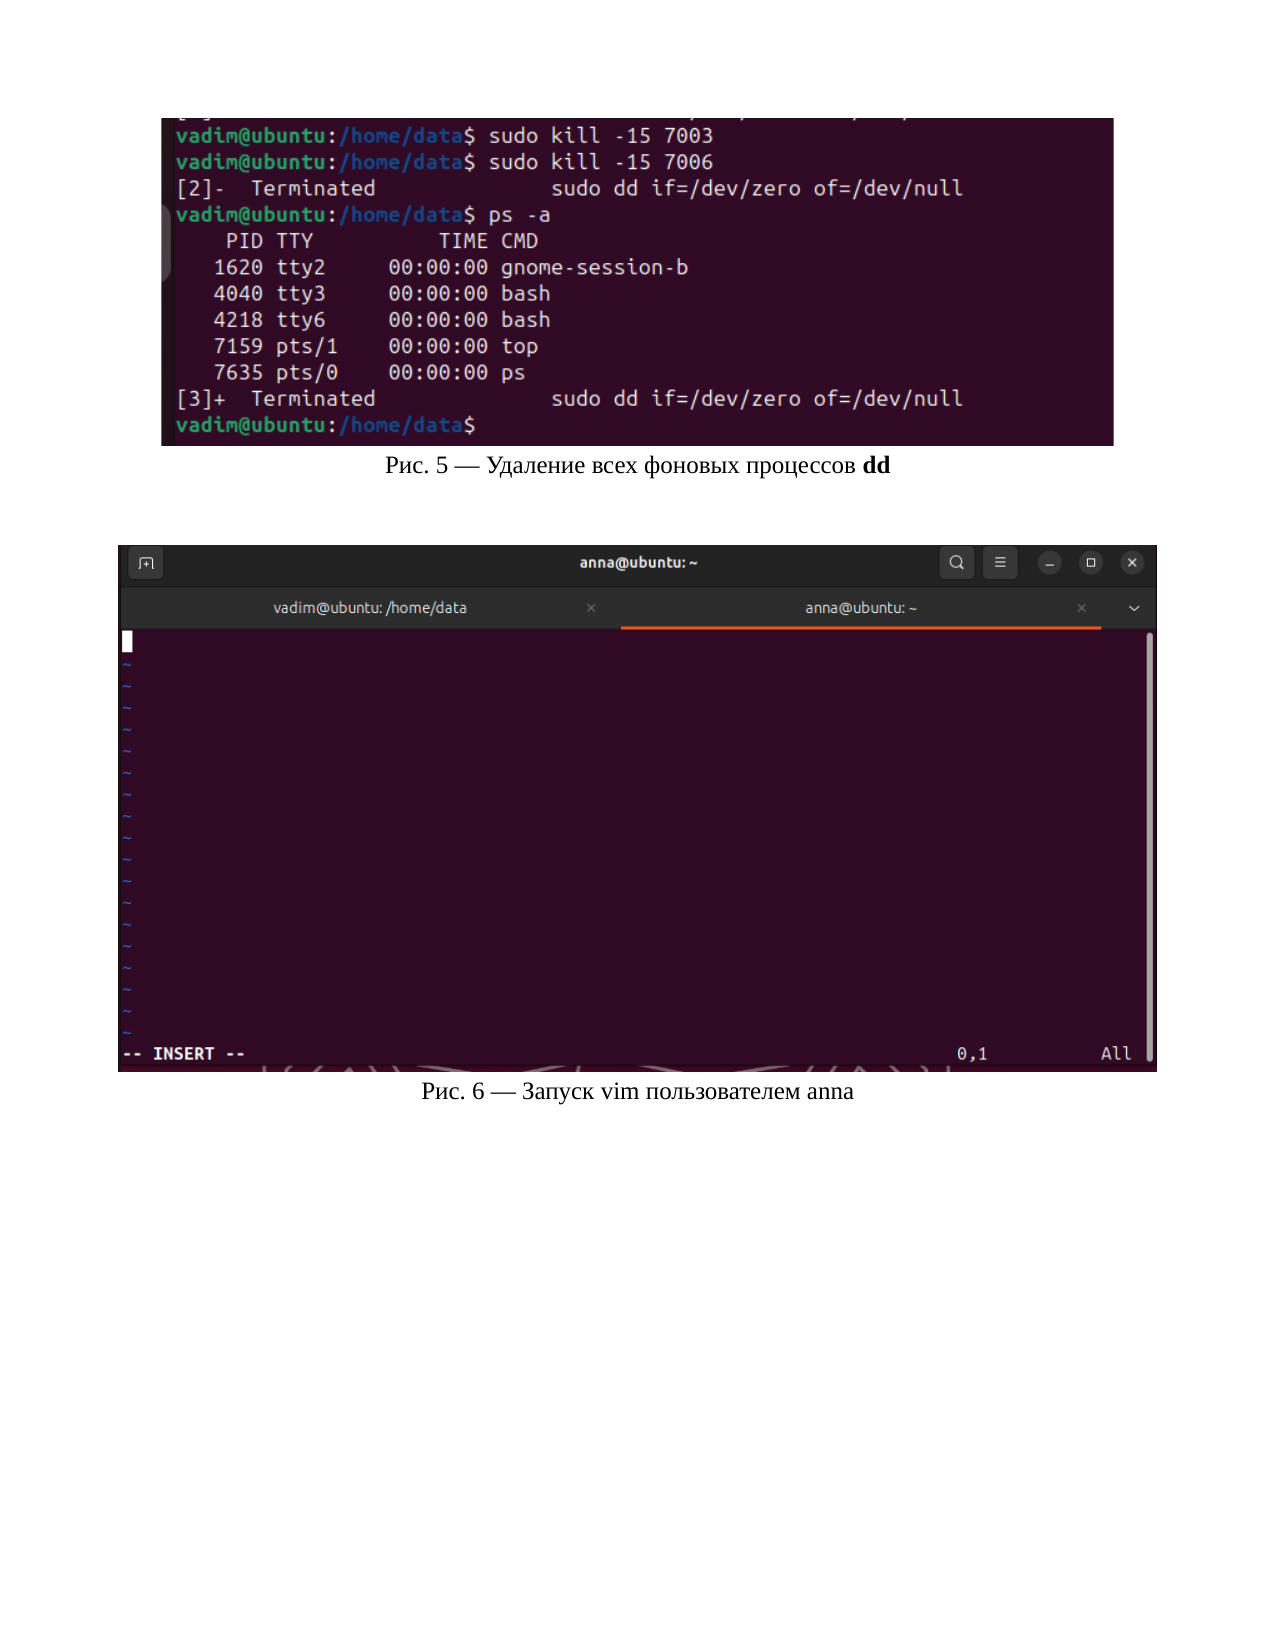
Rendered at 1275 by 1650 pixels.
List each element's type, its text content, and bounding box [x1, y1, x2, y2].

picture [118, 545, 1157, 1072]
picture [161, 118, 1114, 446]
text Рис. 6 — Запуск vim пользователем anna [118, 1072, 1157, 1105]
text Рис. 5 — Удаление всех фоновых процессов dd [118, 118, 1157, 479]
